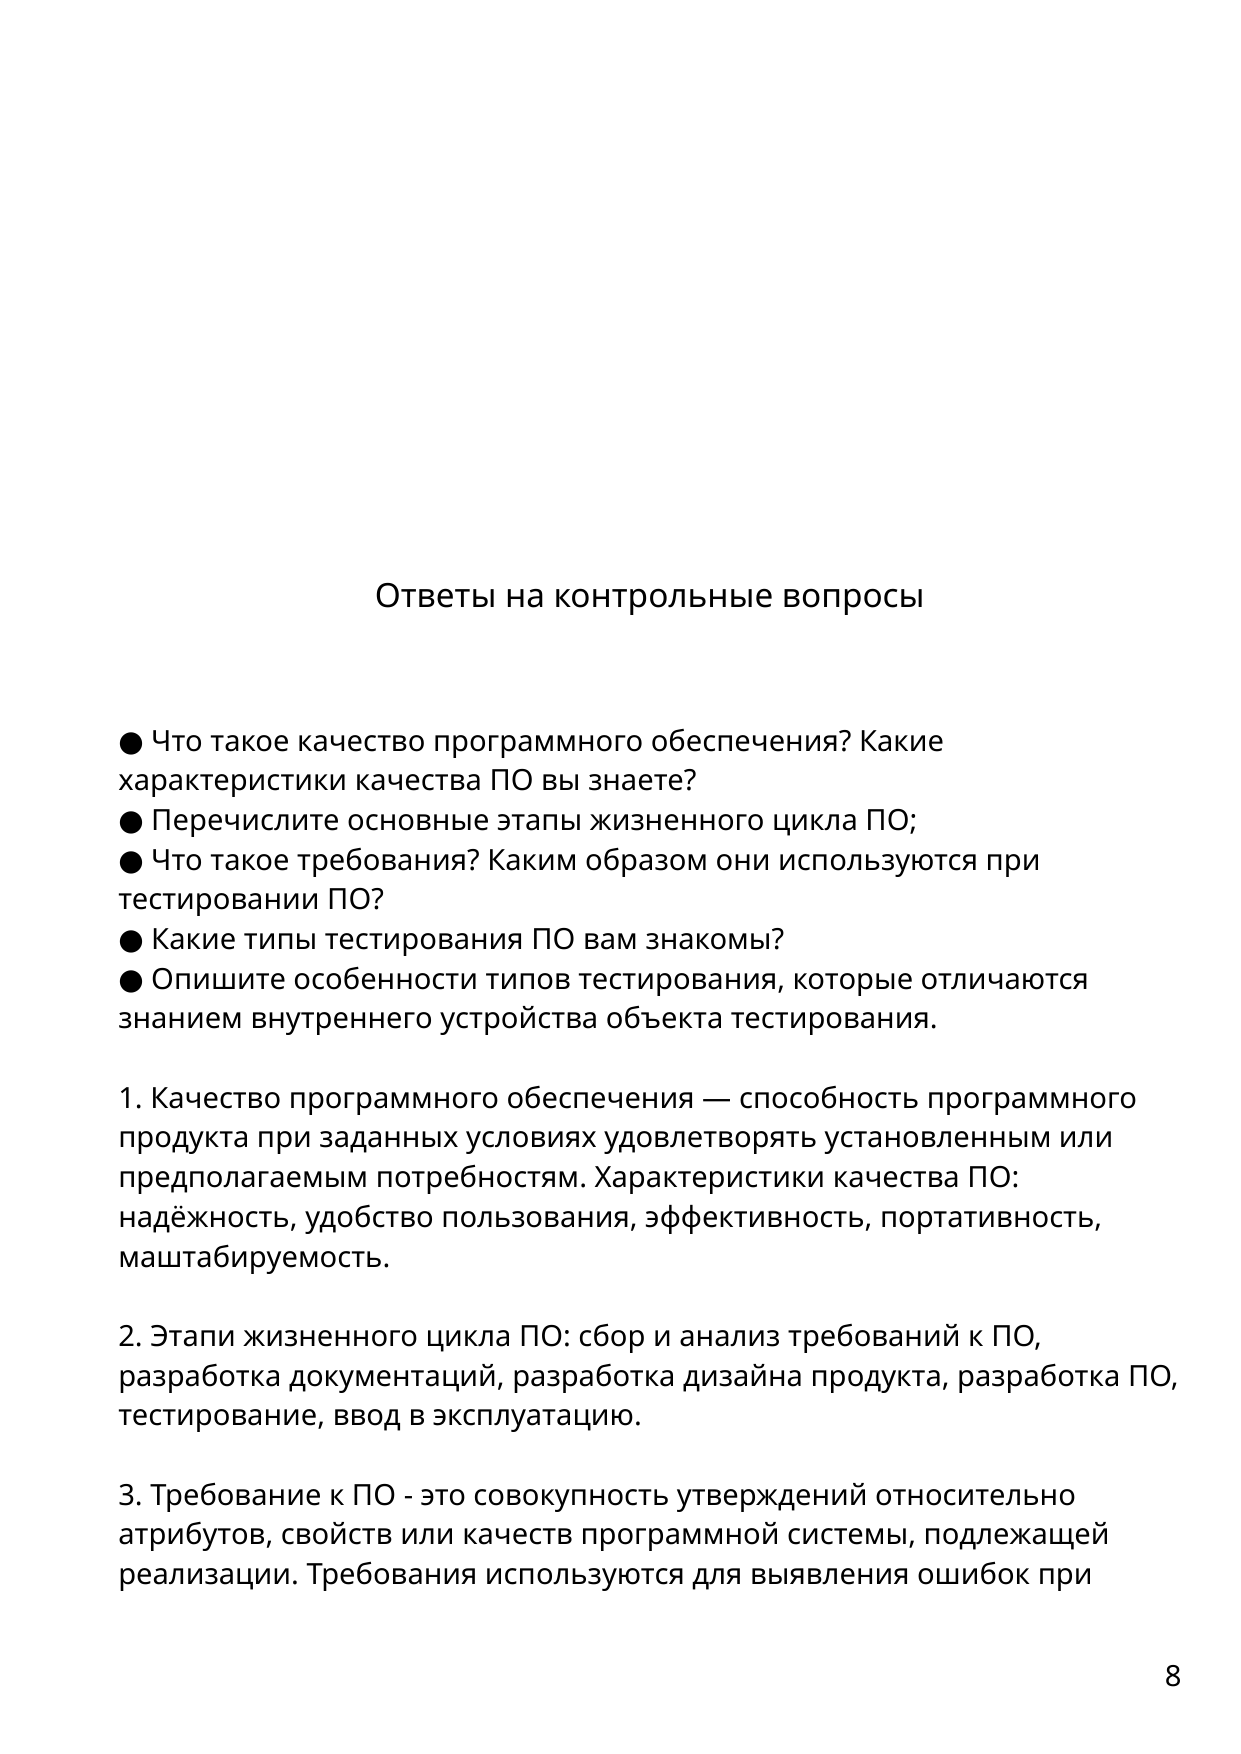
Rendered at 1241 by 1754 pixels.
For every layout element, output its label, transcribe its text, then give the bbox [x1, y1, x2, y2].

text ● Опишите особенности типов тестирования, которые отличаются [118, 958, 1181, 998]
text 3. Требование к ПО - это совокупность утверждений относительно атрибутов, свойств или качеств программной системы, подлежащей реализации. Требования используются для выявления ошибок при [118, 1474, 1181, 1593]
text 1. Качество программного обеспечения — способность программного продукта при заданных условиях удовлетворять установленным или предполагаемым потребностям. Характеристики качества ПО: надёжность, удобство пользования, эффективность, портативность, маштабируемость. [118, 1077, 1181, 1276]
text характеристики качества ПО вы знаете? [118, 759, 1181, 799]
text 2. Этапи жизненного цикла ПО: сбор и анализ требований к ПО, разработка документаций, разработка дизайна продукта, разработка ПО, тестирование, ввод в эксплуатацию. [118, 1315, 1181, 1434]
text знанием внутреннего устройства объекта тестирования. [118, 998, 1181, 1037]
text ● Что такое требования? Каким образом они используются при [118, 839, 1181, 879]
text Ответы на контрольные вопросы [118, 572, 1181, 618]
text ● Что такое качество программного обеспечения? Какие [118, 720, 1181, 759]
text ● Какие типы тестирования ПО вам знакомы? [118, 918, 1181, 958]
text ● Перечислите основные этапы жизненного цикла ПО; [118, 799, 1181, 839]
text тестировании ПО? [118, 879, 1181, 918]
